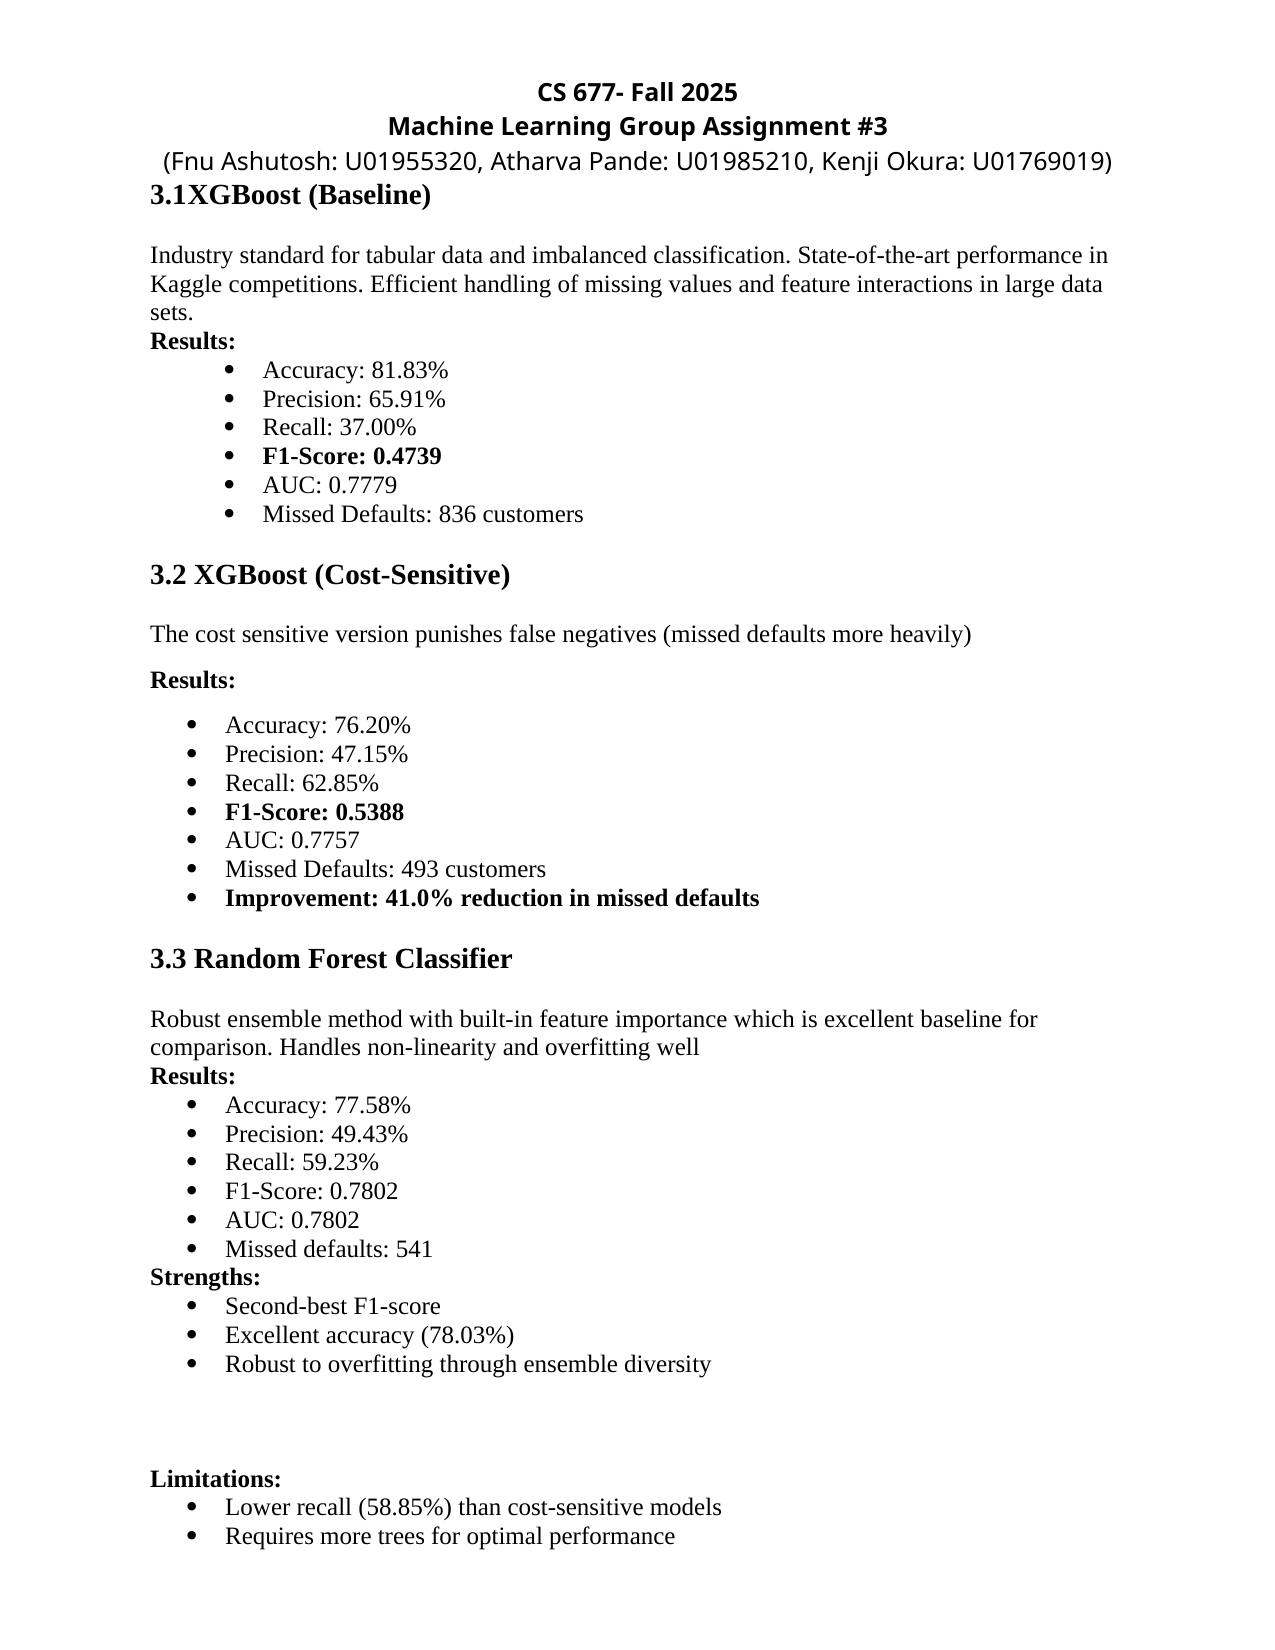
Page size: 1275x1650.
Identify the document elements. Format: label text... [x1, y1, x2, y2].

list Precision: 49.43% [187, 1119, 1125, 1147]
list Accuracy: 77.58% [187, 1090, 1125, 1119]
subtitle 3.3 Random Forest Classifier [150, 941, 1125, 974]
list Second-best F1-score [187, 1291, 1125, 1320]
list Precision: 65.91% [225, 384, 1125, 412]
text Limitations: [150, 1464, 1125, 1492]
list AUC: 0.7802 [187, 1205, 1125, 1234]
list Missed defaults: 541 [187, 1234, 1125, 1262]
list F1-Score: 0.4739 [225, 441, 1125, 470]
list F1-Score: 0.7802 [187, 1176, 1125, 1205]
list Accuracy: 76.20% [187, 710, 1125, 739]
subtitle XGBoost (Baseline) [150, 177, 1125, 211]
list Lower recall (58.85%) than cost-sensitive models [187, 1492, 1125, 1521]
list Recall: 62.85% [187, 768, 1125, 797]
list AUC: 0.7779 [225, 470, 1125, 499]
text Industry standard for tabular data and imbalanced classification. State-of-the-art performance in Kaggle competitions. Efficient handling of missing values and feature interactions in large data sets. [150, 240, 1125, 326]
list Improvement: 41.0% reduction in missed defaults [187, 883, 1125, 912]
list Recall: 37.00% [225, 412, 1125, 441]
text Results: [150, 326, 1125, 355]
text Results: [150, 665, 1125, 694]
subtitle 3.2 XGBoost (Cost-Sensitive) [150, 557, 1125, 590]
text Robust ensemble method with built-in feature importance which is excellent baseline for comparison. Handles non-linearity and overfitting well [150, 1004, 1125, 1061]
list Robust to overfitting through ensemble diversity [187, 1349, 1125, 1377]
list Requires more trees for optimal performance [187, 1521, 1125, 1550]
list Excellent accuracy (78.03%) [187, 1320, 1125, 1349]
list Recall: 59.23% [187, 1147, 1125, 1176]
list Missed Defaults: 493 customers [187, 854, 1125, 883]
text The cost sensitive version punishes false negatives (missed defaults more heavily) [150, 619, 1125, 648]
list F1-Score: 0.5388 [187, 797, 1125, 825]
text Results: [150, 1061, 1125, 1090]
list Missed Defaults: 836 customers [225, 499, 1125, 527]
text Strengths: [150, 1262, 1125, 1291]
list AUC: 0.7757 [187, 825, 1125, 854]
list Accuracy: 81.83% [225, 355, 1125, 384]
list Precision: 47.15% [187, 739, 1125, 768]
